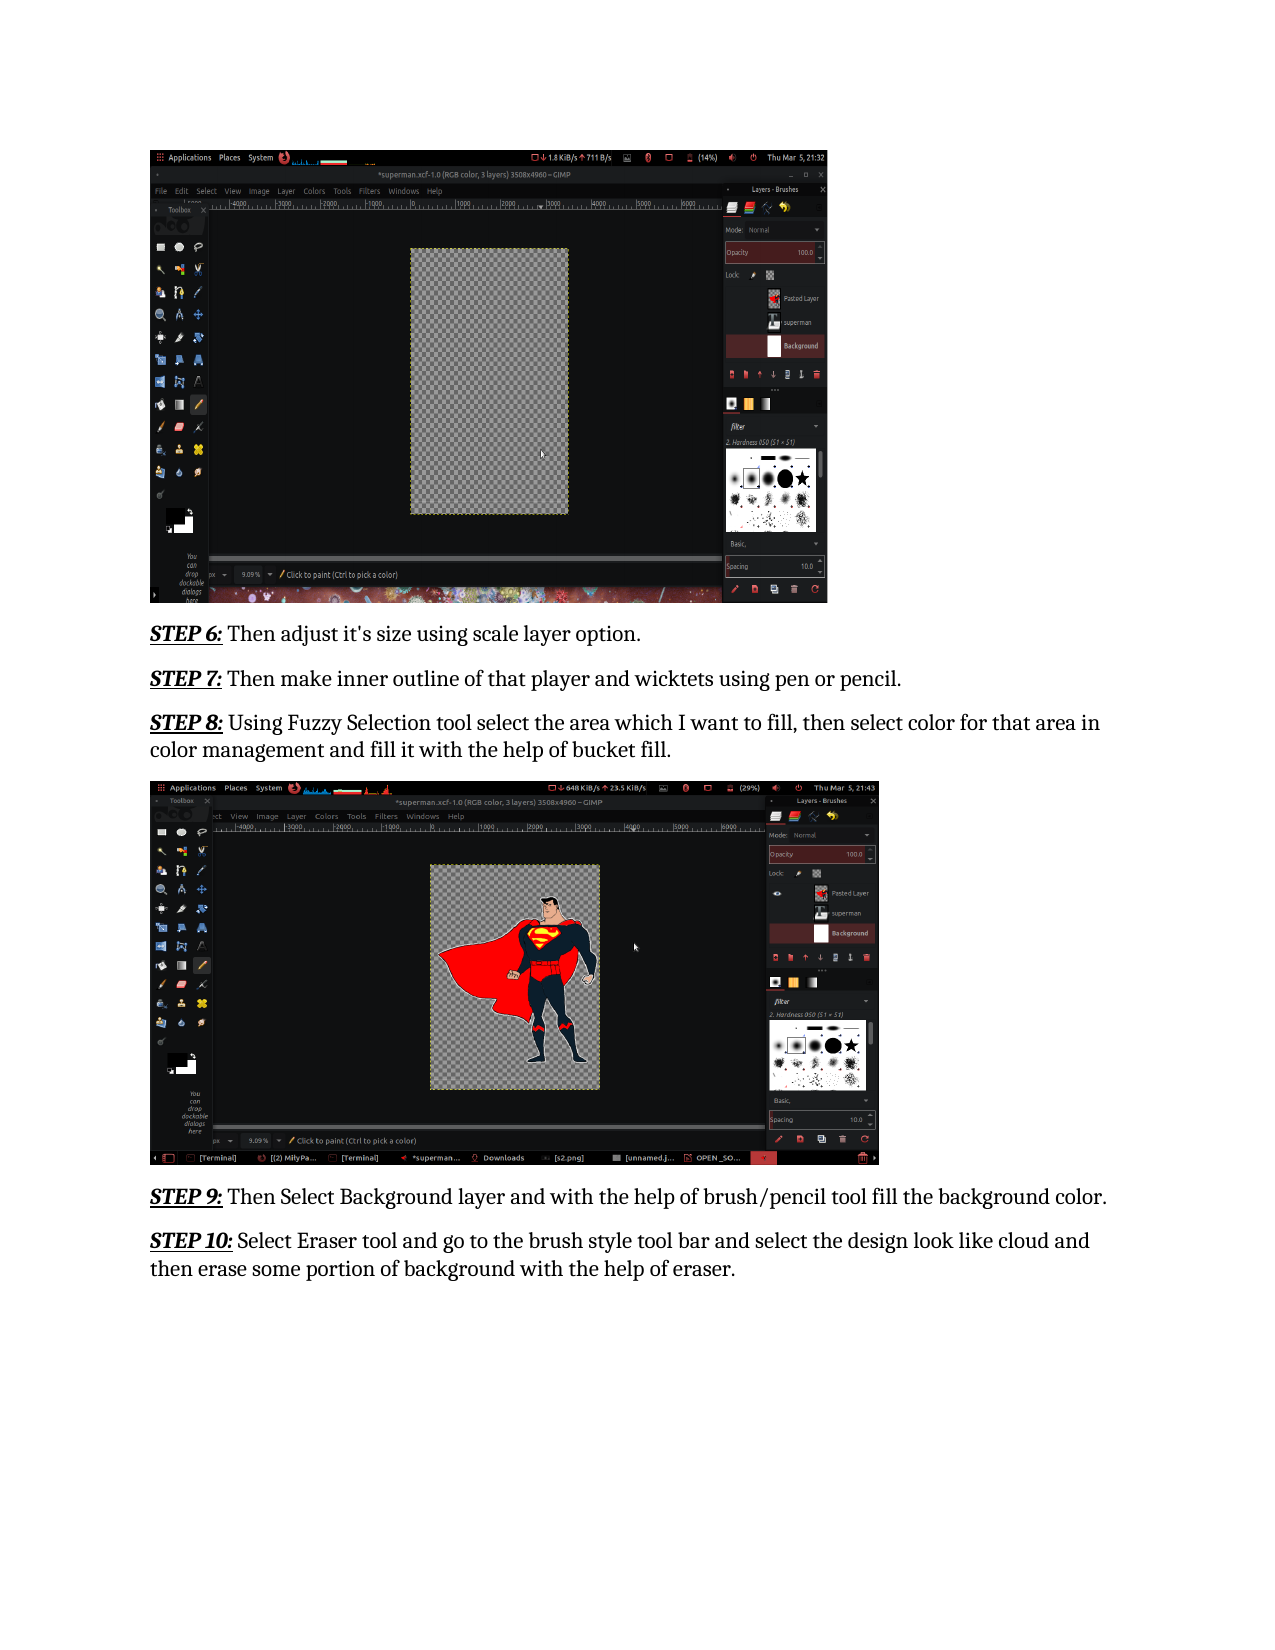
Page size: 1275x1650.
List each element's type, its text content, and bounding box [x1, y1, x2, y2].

text STEP 9: Then Select Background layer and with the help of brush/pencil tool fill the background color. [150, 1184, 1125, 1210]
text STEP 10: Select Eraser tool and go to the brush style tool bar and select the design look like cloud and then erase some portion of background with the help of eraser. [150, 1228, 1125, 1282]
picture [150, 150, 828, 603]
text STEP 7: Then make inner outline of that player and wicktets using pen or pencil. [150, 665, 1125, 692]
text STEP 6: Then adjust it's size using scale layer option. [150, 621, 1125, 647]
text STEP 8: Using Fuzzy Selection tool select the area which I want to fill, then select color for that area in color management and fill it with the help of bucket fill. [150, 710, 1125, 764]
picture [150, 781, 879, 1165]
